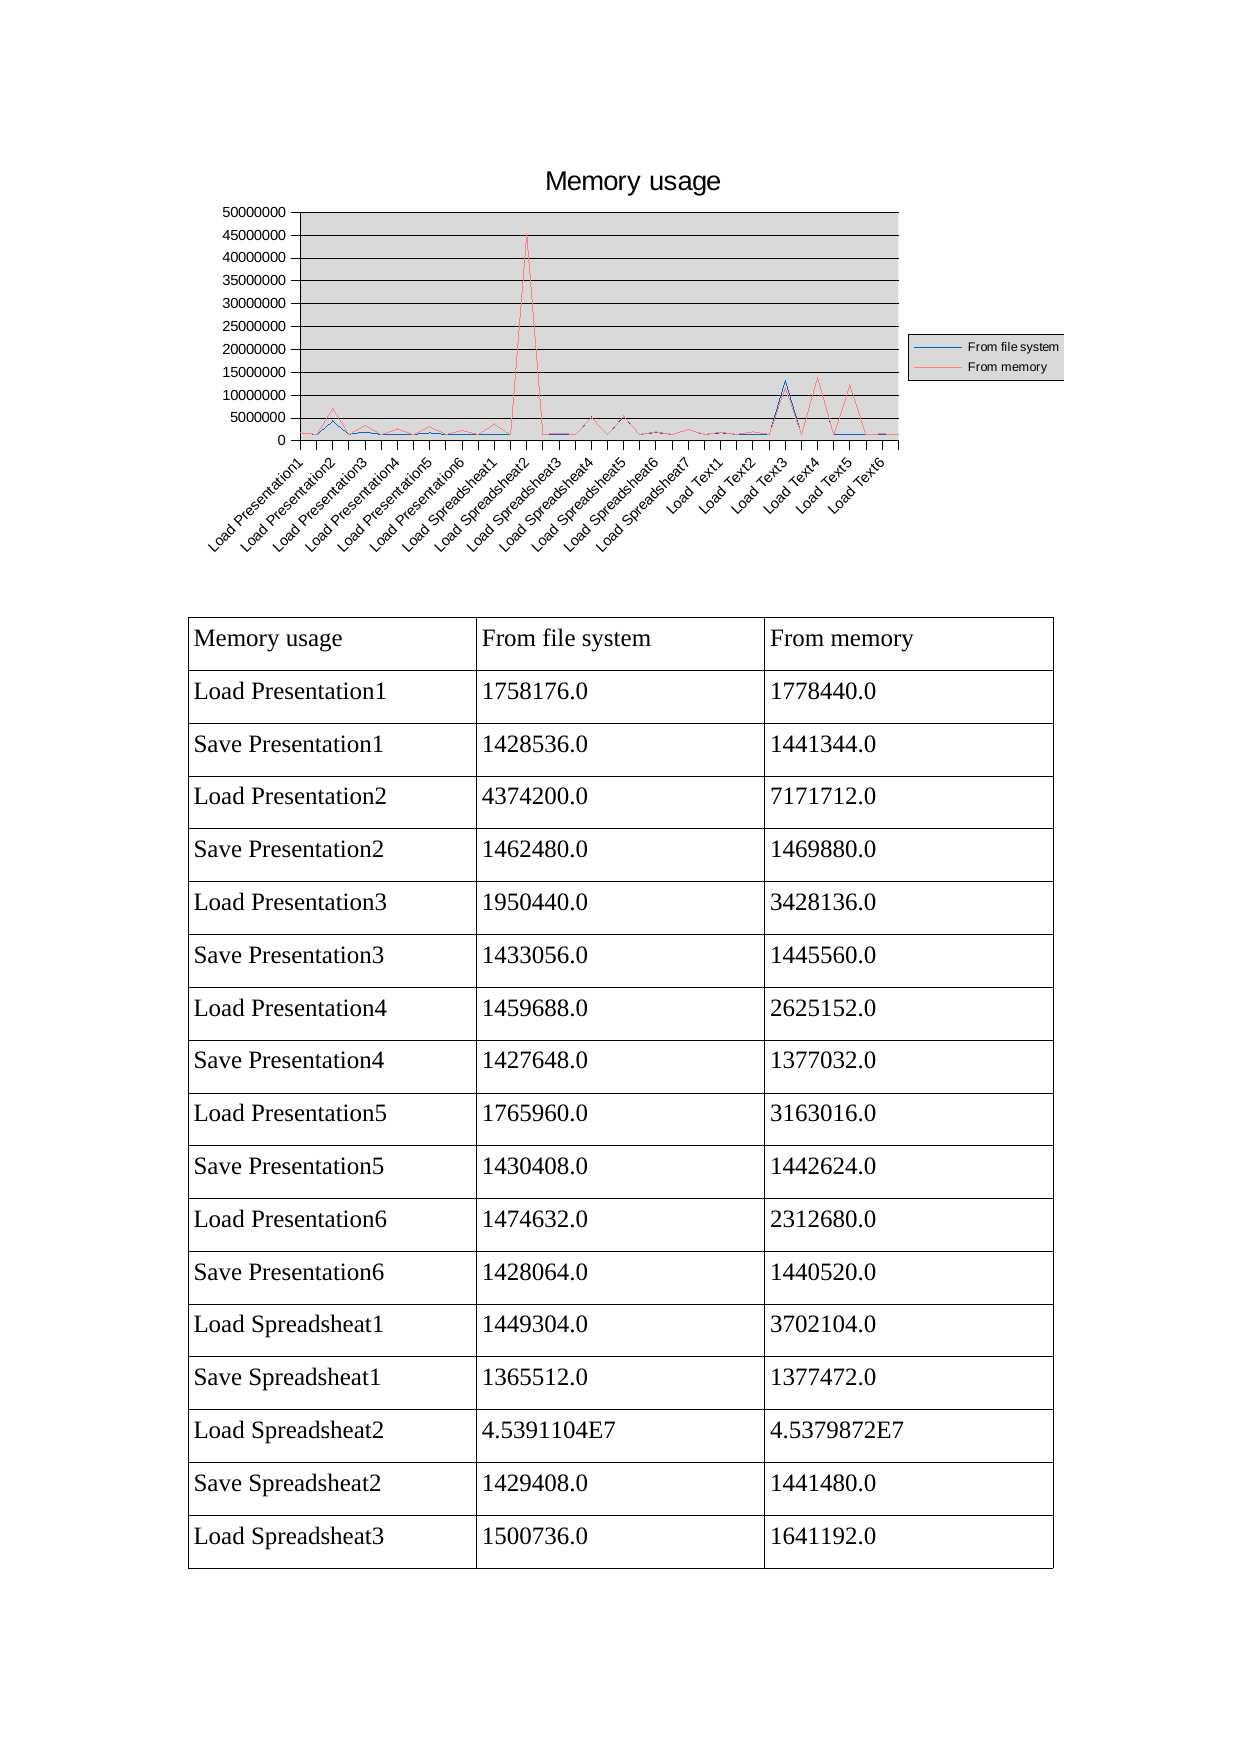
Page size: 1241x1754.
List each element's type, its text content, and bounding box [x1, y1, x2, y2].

table_cell 4374200.0 [477, 777, 764, 828]
table_cell 1445560.0 [765, 935, 1053, 987]
table_cell 4.5391104E7 [477, 1410, 764, 1462]
table_cell 1500736.0 [477, 1516, 764, 1568]
table_cell Load Presentation1 [189, 671, 476, 723]
table_cell 1428536.0 [477, 724, 764, 776]
table_cell Load Presentation5 [189, 1094, 476, 1145]
table_cell Save Presentation6 [189, 1252, 476, 1304]
table_cell Load Spreadsheat1 [189, 1305, 476, 1356]
table_cell 1765960.0 [477, 1094, 764, 1145]
table_cell Save Presentation3 [189, 935, 476, 987]
table_cell 1758176.0 [477, 671, 764, 723]
table_cell Load Spreadsheat2 [189, 1410, 476, 1462]
table_header Memory usage [189, 618, 476, 670]
table_cell 2625152.0 [765, 988, 1053, 1040]
table_cell 1428064.0 [477, 1252, 764, 1304]
table_cell Save Presentation5 [189, 1146, 476, 1198]
table_cell Load Spreadsheat3 [189, 1516, 476, 1568]
table_cell 1429408.0 [477, 1463, 764, 1515]
table_cell 1440520.0 [765, 1252, 1053, 1304]
table_cell 1442624.0 [765, 1146, 1053, 1198]
table_cell 3702104.0 [765, 1305, 1053, 1356]
table_cell Load Presentation6 [189, 1199, 476, 1251]
table_header From file system [477, 618, 764, 670]
table_cell 1459688.0 [477, 988, 764, 1040]
table_cell 1474632.0 [477, 1199, 764, 1251]
table_cell 1433056.0 [477, 935, 764, 987]
table_cell Save Presentation1 [189, 724, 476, 776]
table_header From memory [765, 618, 1053, 670]
table_cell Save Spreadsheat1 [189, 1357, 476, 1409]
table_cell 3428136.0 [765, 882, 1053, 934]
table_cell 1950440.0 [477, 882, 764, 934]
table_cell 1377032.0 [765, 1041, 1053, 1093]
table_cell 7171712.0 [765, 777, 1053, 828]
table_cell 1641192.0 [765, 1516, 1053, 1568]
table_cell 1449304.0 [477, 1305, 764, 1356]
table_cell Save Presentation4 [189, 1041, 476, 1093]
table_cell 1441344.0 [765, 724, 1053, 776]
table_cell 3163016.0 [765, 1094, 1053, 1145]
table_cell 1365512.0 [477, 1357, 764, 1409]
table_cell 1377472.0 [765, 1357, 1053, 1409]
table_cell Save Spreadsheat2 [189, 1463, 476, 1515]
table_cell 4.5379872E7 [765, 1410, 1053, 1462]
table_cell Load Presentation2 [189, 777, 476, 828]
table_cell Load Presentation4 [189, 988, 476, 1040]
table_cell 1778440.0 [765, 671, 1053, 723]
table_cell Save Presentation2 [189, 829, 476, 881]
table_cell 1430408.0 [477, 1146, 764, 1198]
table_cell 1427648.0 [477, 1041, 764, 1093]
table_cell 2312680.0 [765, 1199, 1053, 1251]
table_cell Load Presentation3 [189, 882, 476, 934]
table_cell 1462480.0 [477, 829, 764, 881]
table_cell 1469880.0 [765, 829, 1053, 881]
table_cell 1441480.0 [765, 1463, 1053, 1515]
